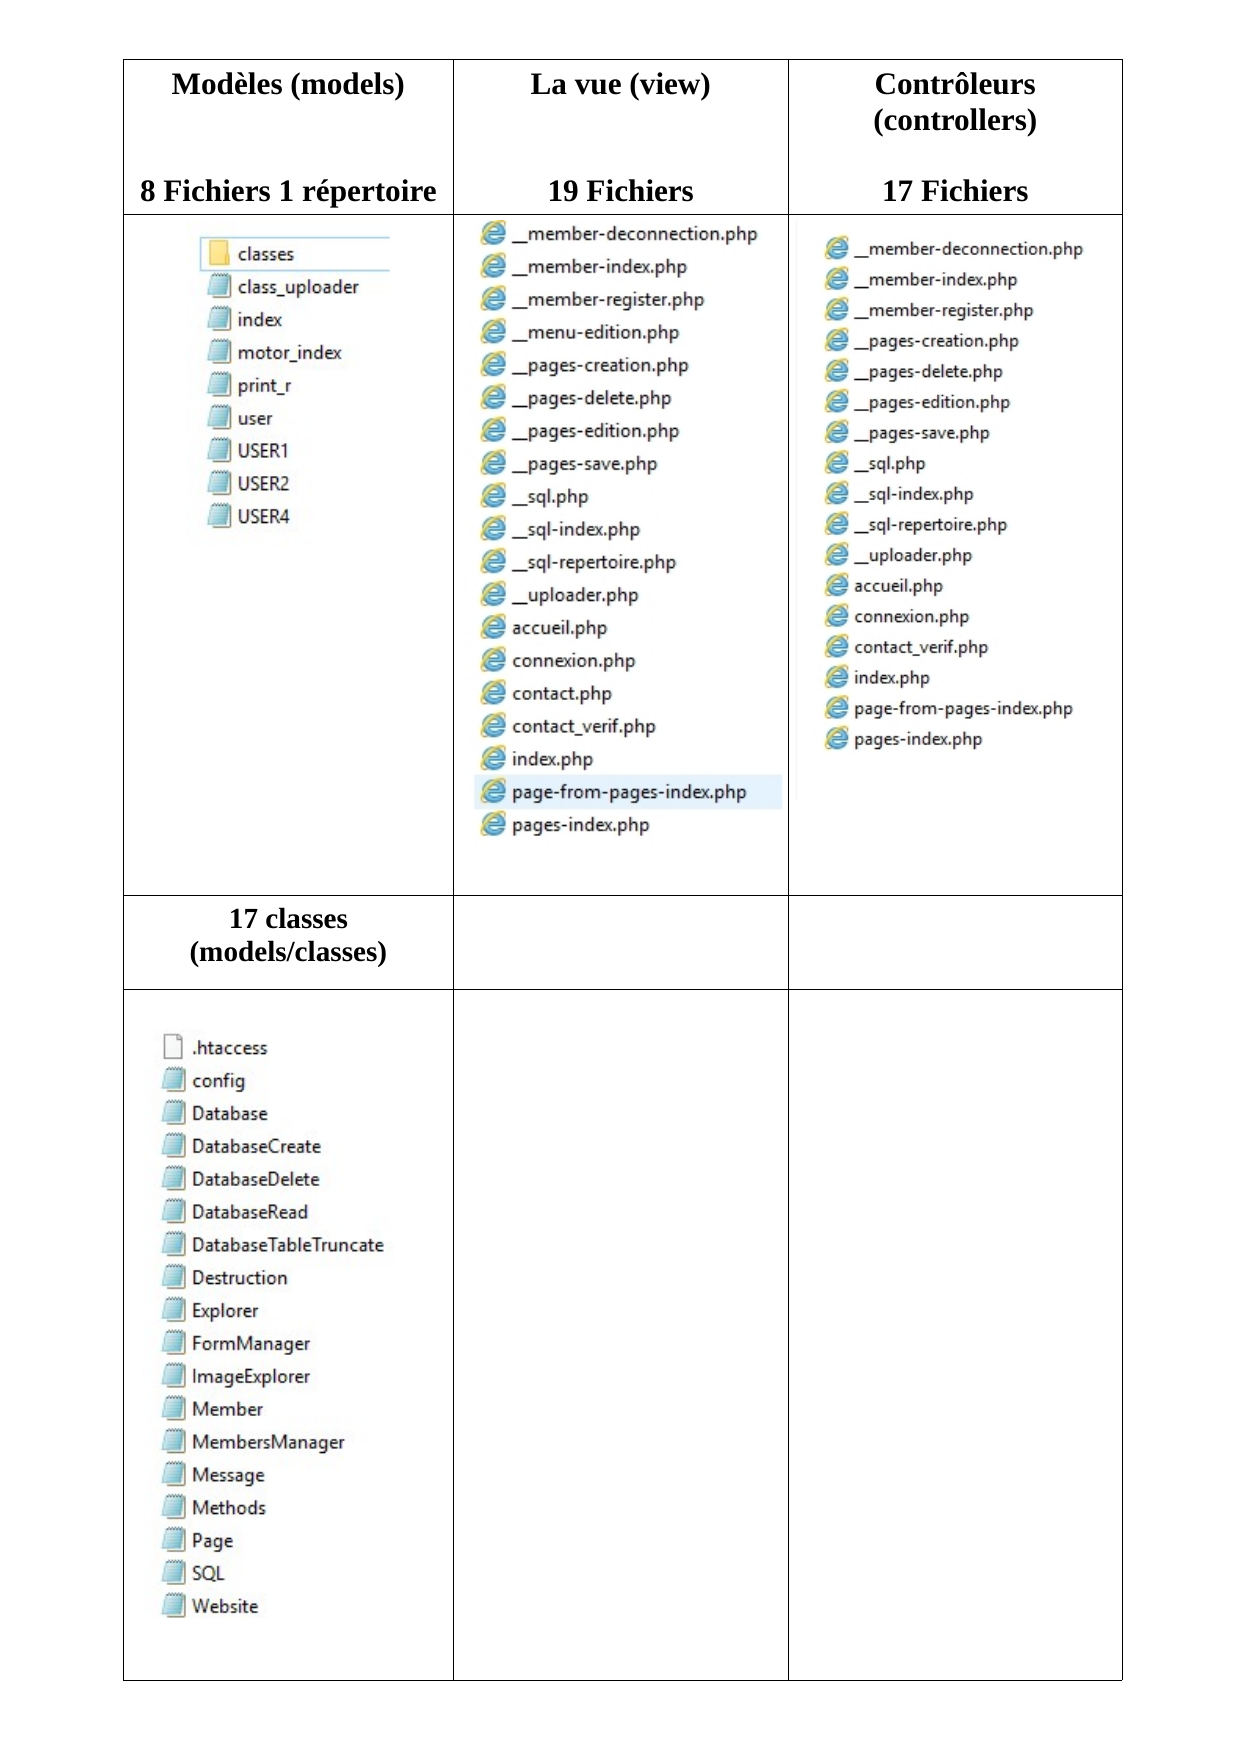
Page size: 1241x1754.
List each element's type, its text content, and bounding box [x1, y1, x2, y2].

table_cell La vue (view) 19 Fichiers [454, 60, 788, 214]
table_cell Modèles (models) 8 Fichiers 1 répertoire [124, 60, 453, 214]
table_cell [124, 990, 453, 1680]
picture [459, 220, 783, 861]
table_cell [454, 896, 788, 989]
picture [793, 220, 1117, 799]
table_cell Contrôleurs (controllers) 17 Fichiers [789, 60, 1122, 214]
table_cell [124, 215, 453, 895]
picture [186, 220, 390, 547]
picture [142, 1017, 398, 1646]
table_cell [789, 990, 1122, 1680]
table_cell [789, 896, 1122, 989]
table_cell 17 classes (models/classes) [124, 896, 453, 989]
table_cell [454, 215, 788, 895]
table_cell [789, 215, 1122, 895]
table_cell [454, 990, 788, 1680]
